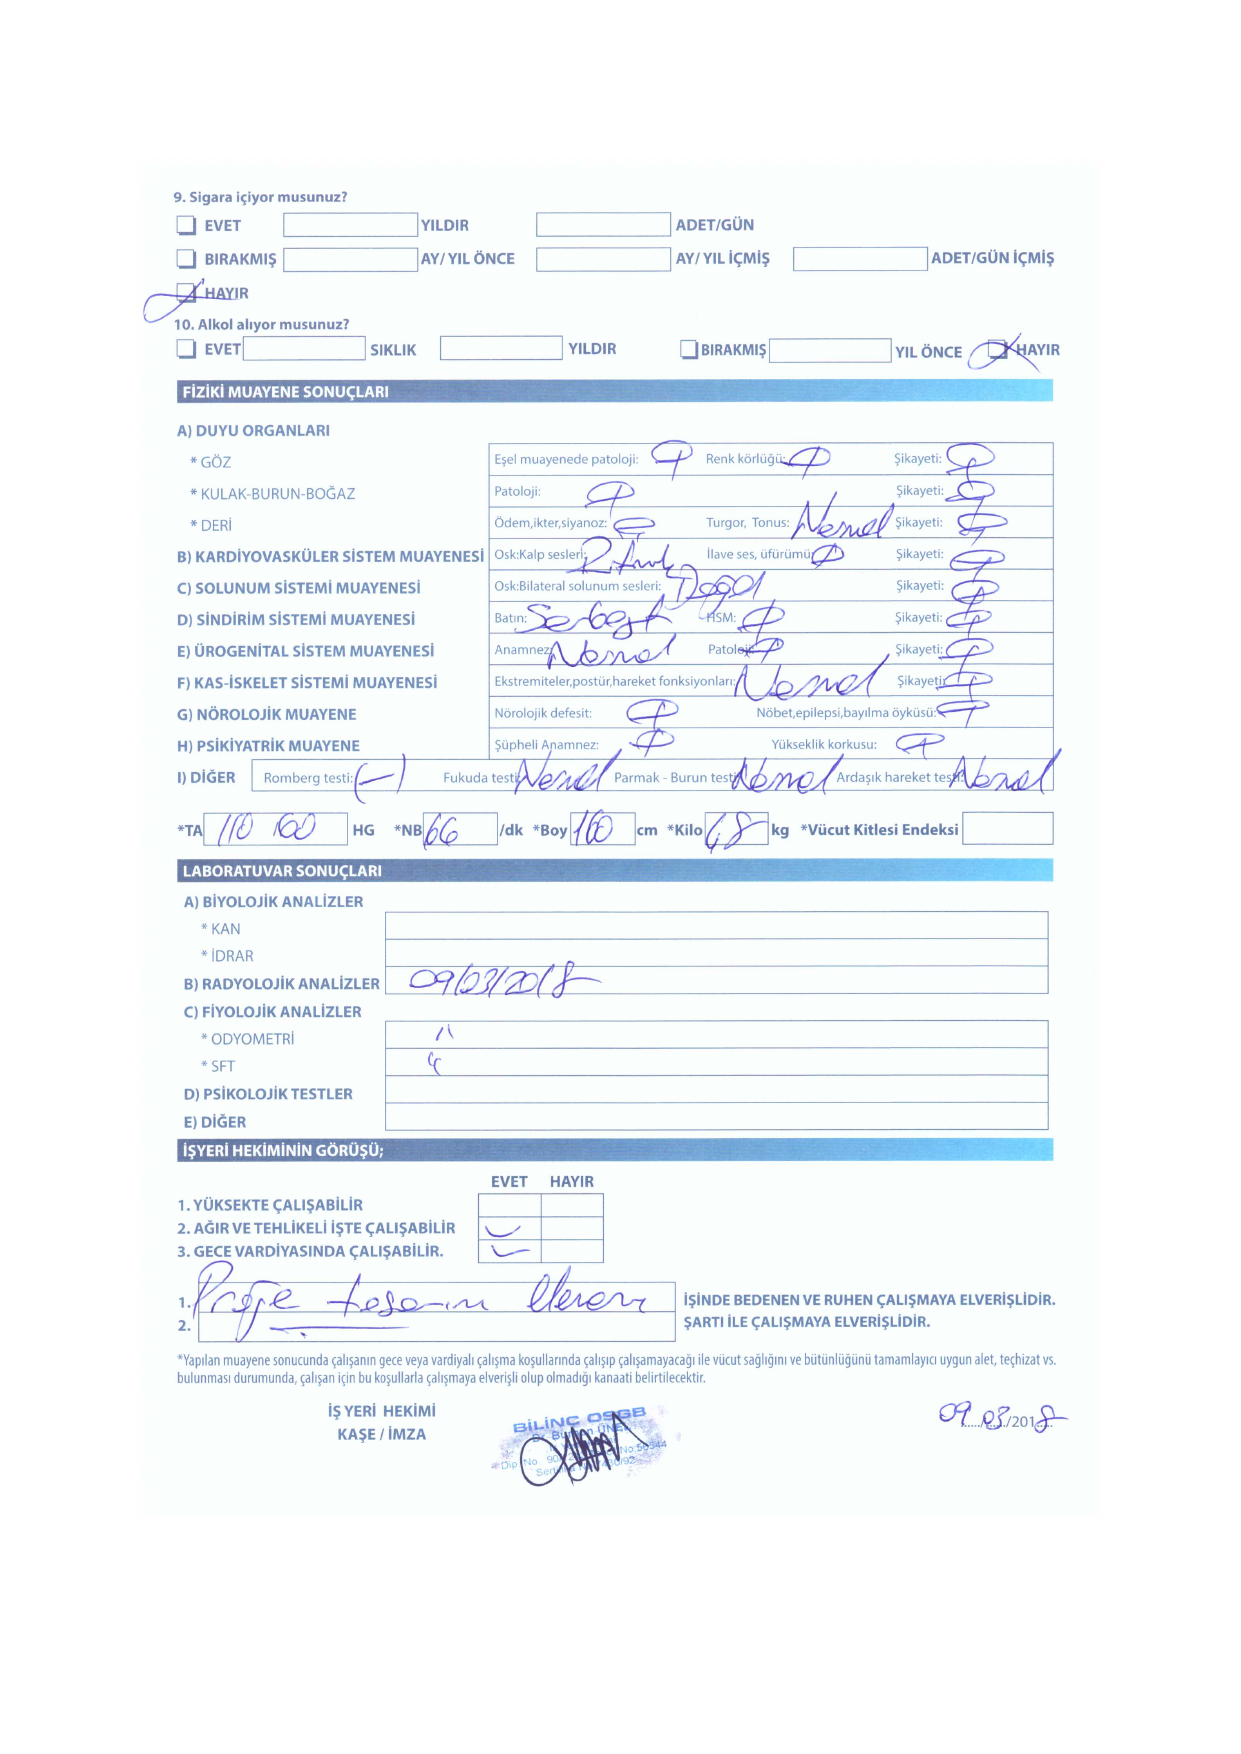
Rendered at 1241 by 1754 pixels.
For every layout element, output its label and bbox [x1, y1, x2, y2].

picture [134, 156, 1106, 1522]
